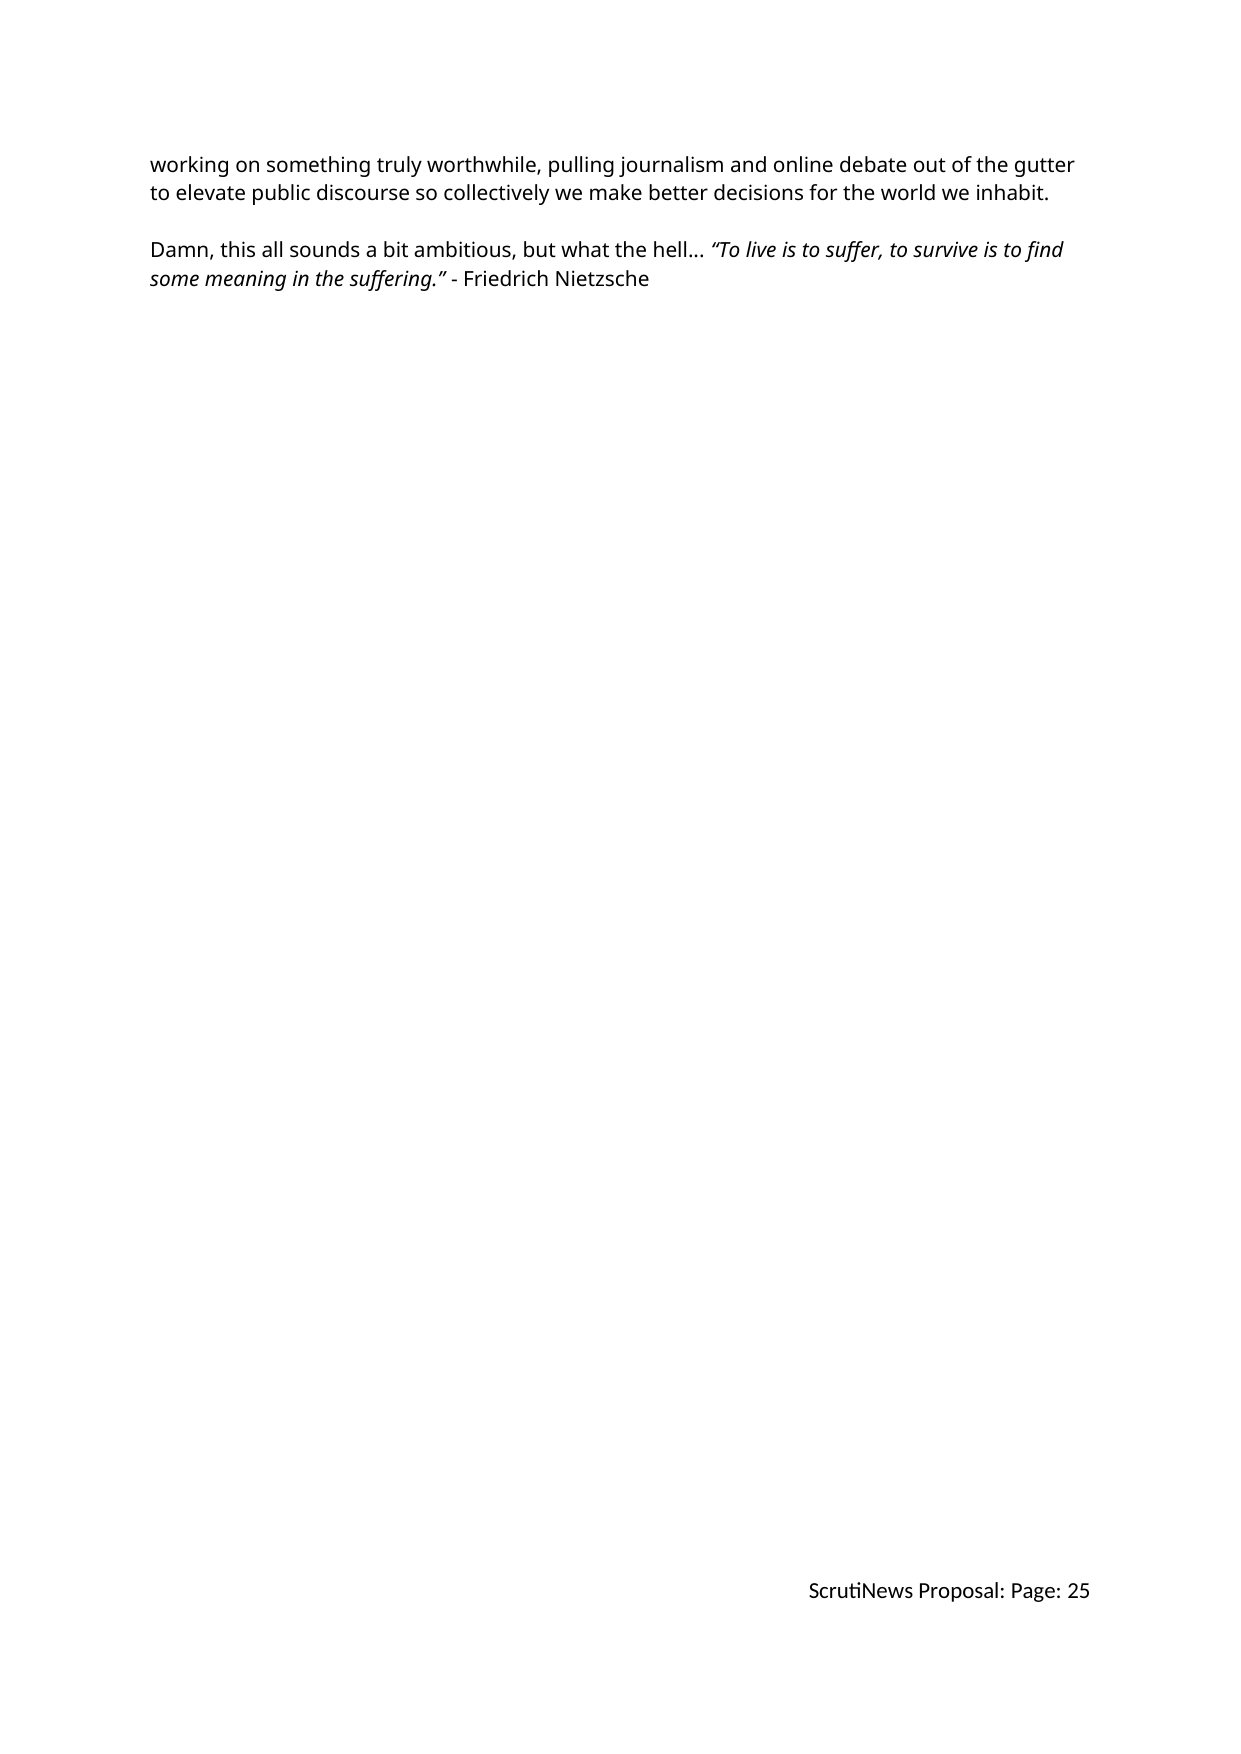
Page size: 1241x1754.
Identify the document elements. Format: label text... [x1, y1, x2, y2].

text working on something truly worthwhile, pulling journalism and online debate out of the gutter to elevate public discourse so collectively we make better decisions for the world we inhabit. [150, 150, 1090, 207]
text Damn, this all sounds a bit ambitious, but what the hell... “To live is to suffer, to survive is to find some meaning in the suffering.” - Friedrich Nietzsche [150, 235, 1090, 292]
